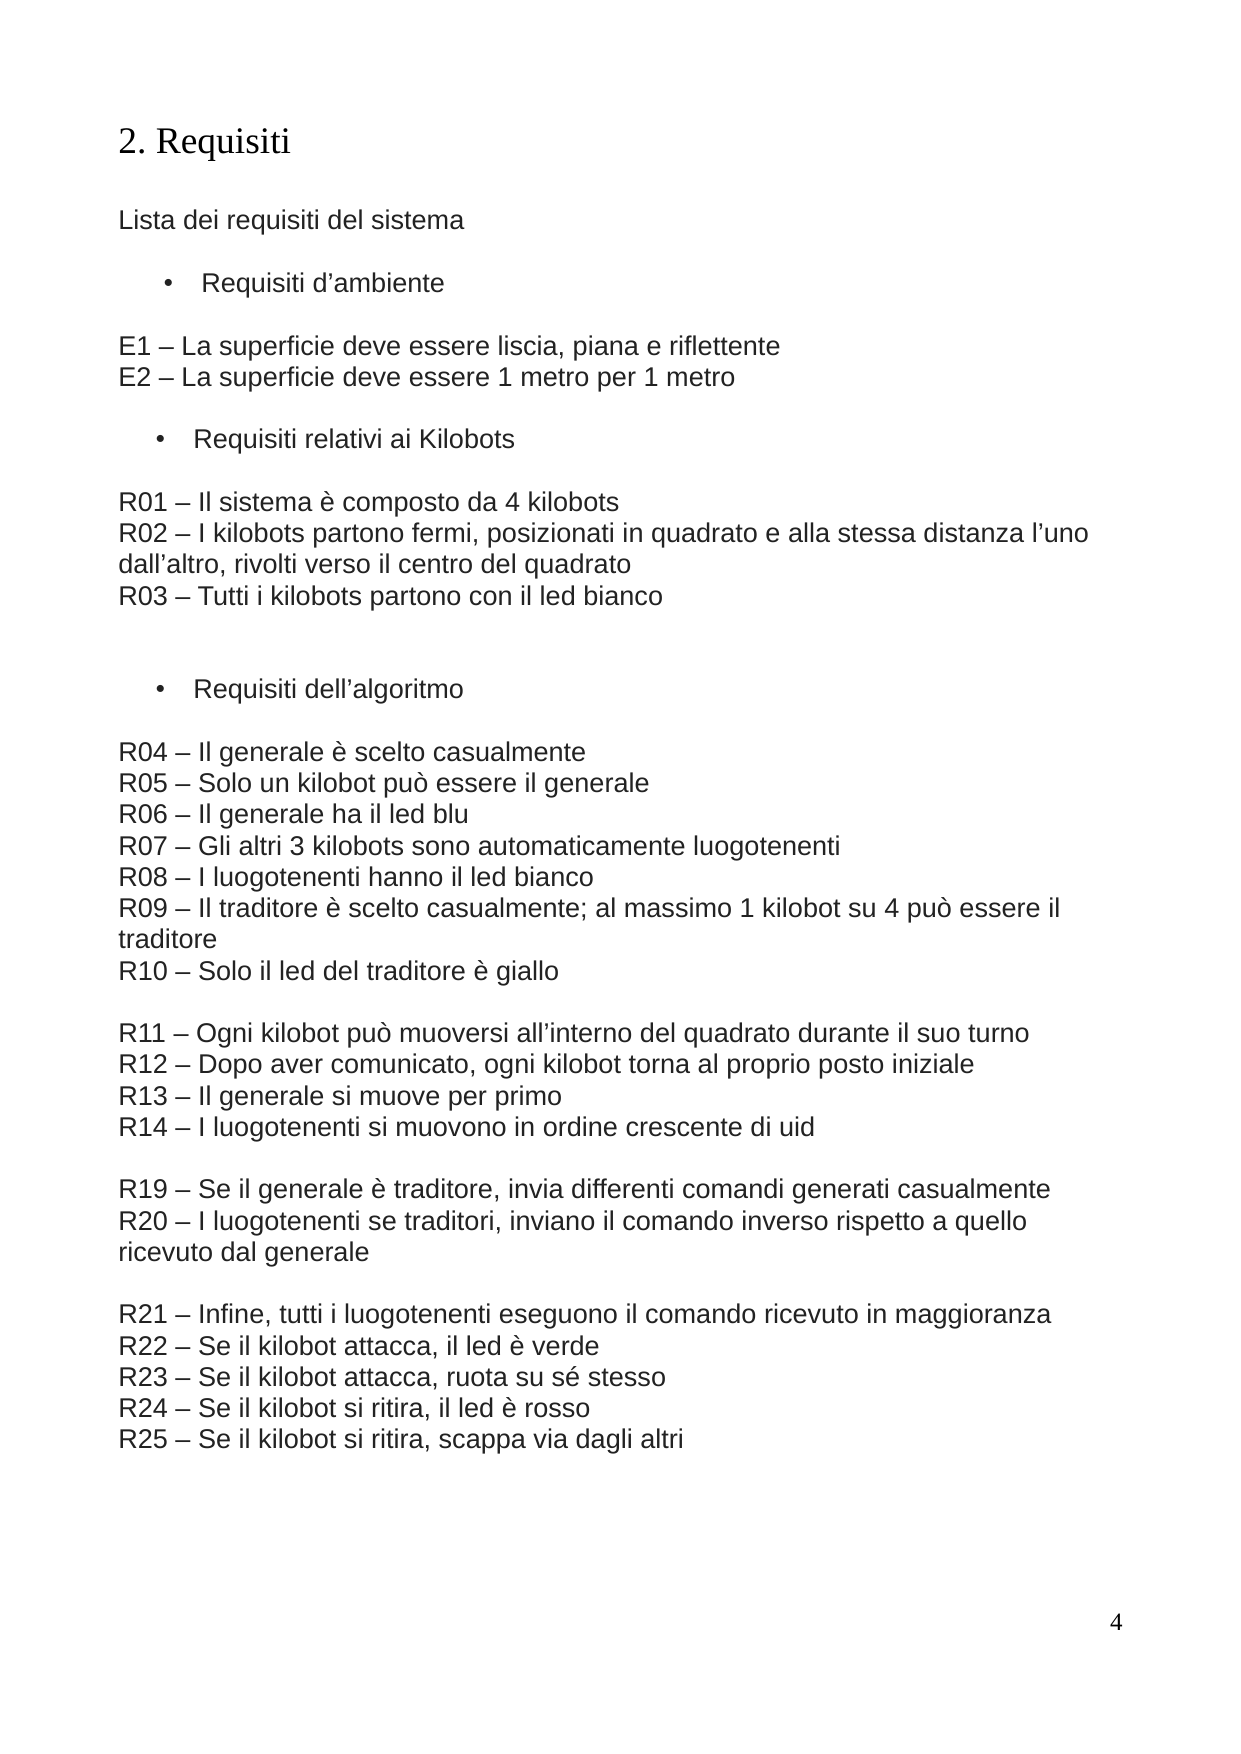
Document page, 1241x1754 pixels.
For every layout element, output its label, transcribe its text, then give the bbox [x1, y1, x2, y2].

text R14 – I luogotenenti si muovono in ordine crescente di uid [118, 1111, 1122, 1142]
text R19 – Se il generale è traditore, invia differenti comandi generati casualmente [118, 1173, 1122, 1205]
text R24 – Se il kilobot si ritira, il led è rosso [118, 1392, 1122, 1423]
text R03 – Tutti i kilobots partono con il led bianco [118, 579, 1122, 611]
list Requisiti d’ambiente [163, 267, 1122, 298]
text R10 – Solo il led del traditore è giallo [118, 955, 1122, 986]
text E2 – La superficie deve essere 1 metro per 1 metro [118, 361, 1122, 392]
text R25 – Se il kilobot si ritira, scappa via dagli altri [118, 1423, 1122, 1455]
text 2. Requisiti [118, 118, 1122, 161]
text R02 – I kilobots partono fermi, posizionati in quadrato e alla stessa distanza l’uno dall’altro, rivolti verso il centro del quadrato [118, 517, 1122, 579]
text R05 – Solo un kilobot può essere il generale [118, 767, 1122, 798]
list Requisiti dell’algoritmo [156, 673, 1122, 705]
text R22 – Se il kilobot attacca, il led è verde [118, 1330, 1122, 1361]
text R21 – Infine, tutti i luogotenenti eseguono il comando ricevuto in maggioranza [118, 1298, 1122, 1330]
text R23 – Se il kilobot attacca, ruota su sé stesso [118, 1361, 1122, 1392]
text E1 – La superficie deve essere liscia, piana e riflettente [118, 329, 1122, 361]
text R01 – Il sistema è composto da 4 kilobots [118, 486, 1122, 517]
text R11 – Ogni kilobot può muoversi all’interno del quadrato durante il suo turno [118, 1017, 1122, 1048]
text R04 – Il generale è scelto casualmente [118, 736, 1122, 767]
text R13 – Il generale si muove per primo [118, 1080, 1122, 1111]
text R06 – Il generale ha il led blu [118, 798, 1122, 830]
text R12 – Dopo aver comunicato, ogni kilobot torna al proprio posto iniziale [118, 1048, 1122, 1080]
text R07 – Gli altri 3 kilobots sono automaticamente luogotenenti [118, 830, 1122, 861]
text R09 – Il traditore è scelto casualmente; al massimo 1 kilobot su 4 può essere il traditore [118, 892, 1122, 955]
text R08 – I luogotenenti hanno il led bianco [118, 861, 1122, 892]
text Lista dei requisiti del sistema [118, 204, 1122, 236]
list Requisiti relativi ai Kilobots [156, 423, 1122, 454]
text R20 – I luogotenenti se traditori, inviano il comando inverso rispetto a quello ricevuto dal generale [118, 1205, 1122, 1267]
